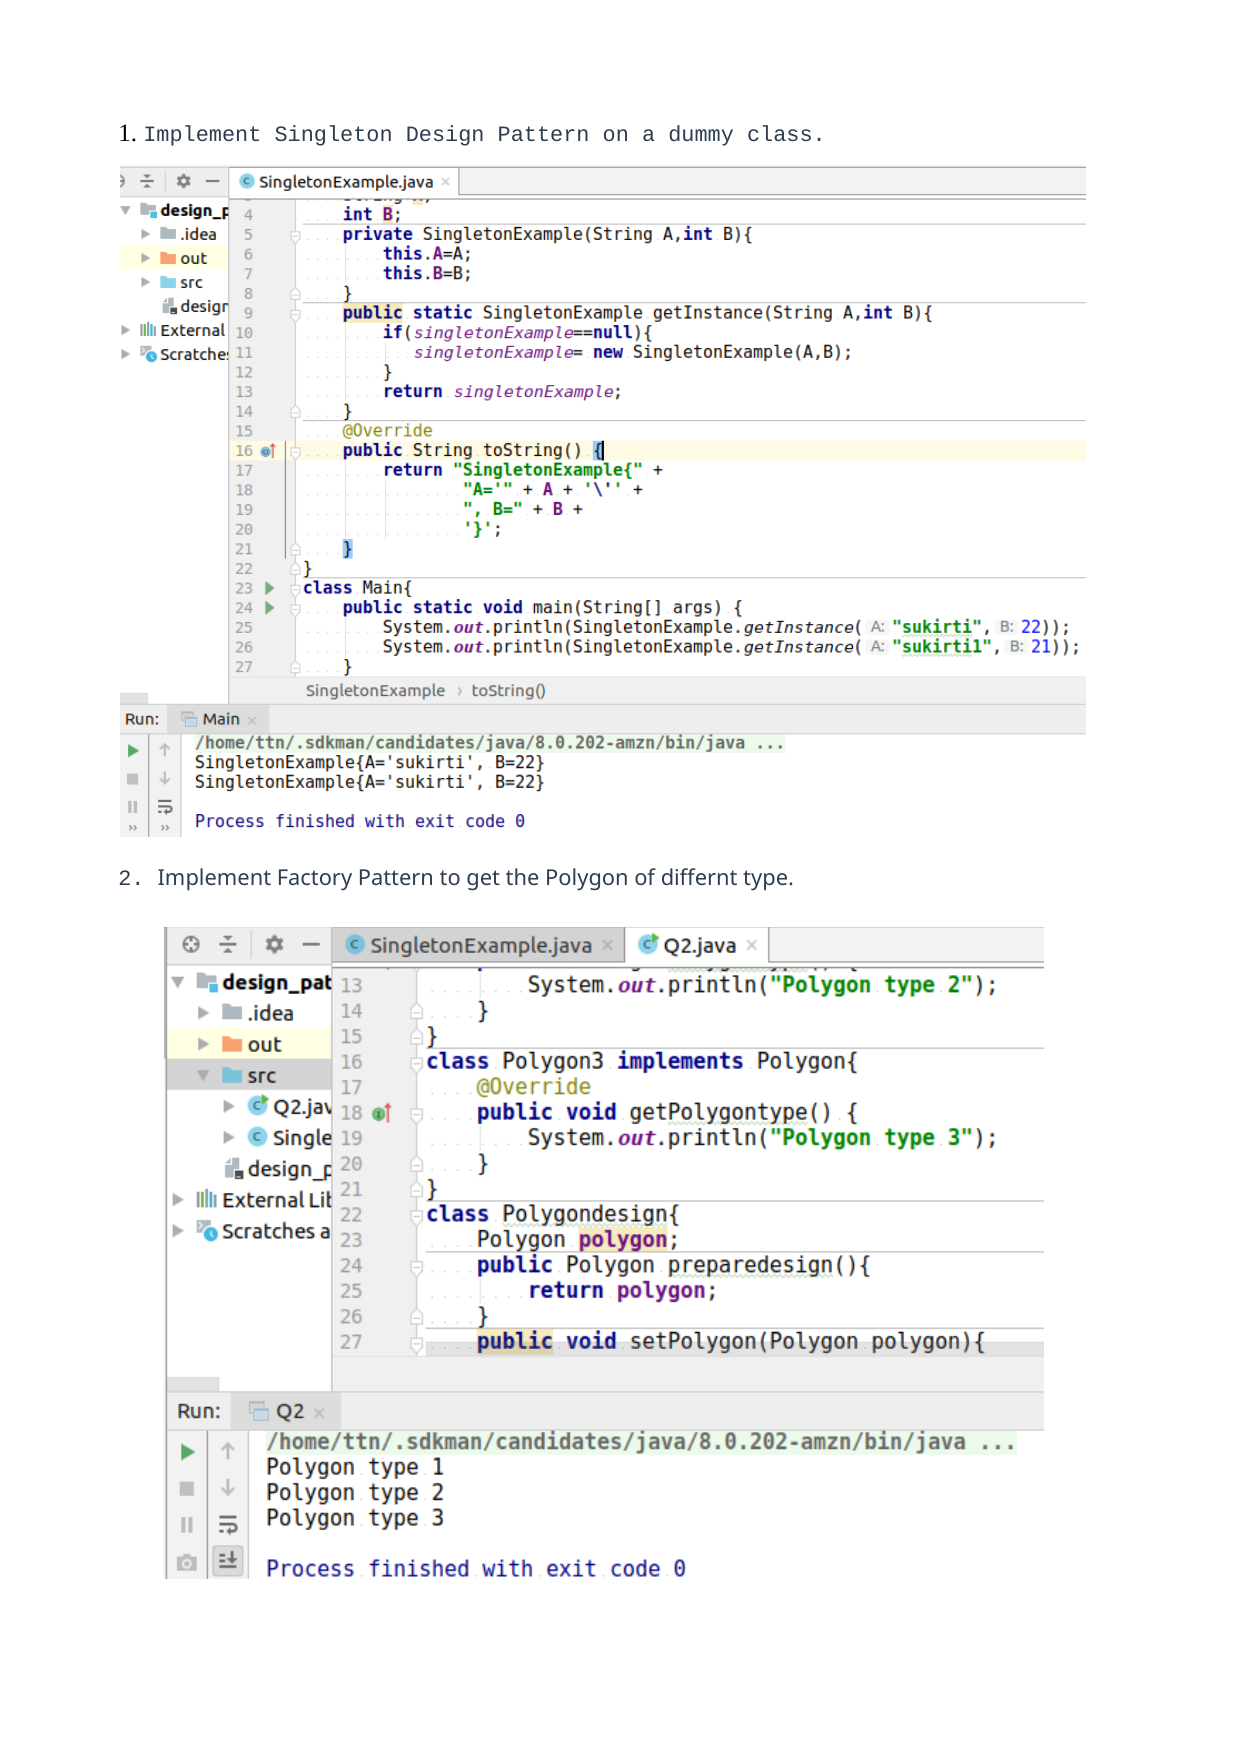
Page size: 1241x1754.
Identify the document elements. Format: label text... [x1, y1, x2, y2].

picture [163, 927, 1044, 1579]
picture [120, 165, 1086, 837]
text 1. Implement Singleton Design Pattern on a dummy class. [118, 118, 1122, 148]
text 2. Implement Factory Pattern to get the Polygon of differnt type. [118, 862, 1122, 892]
